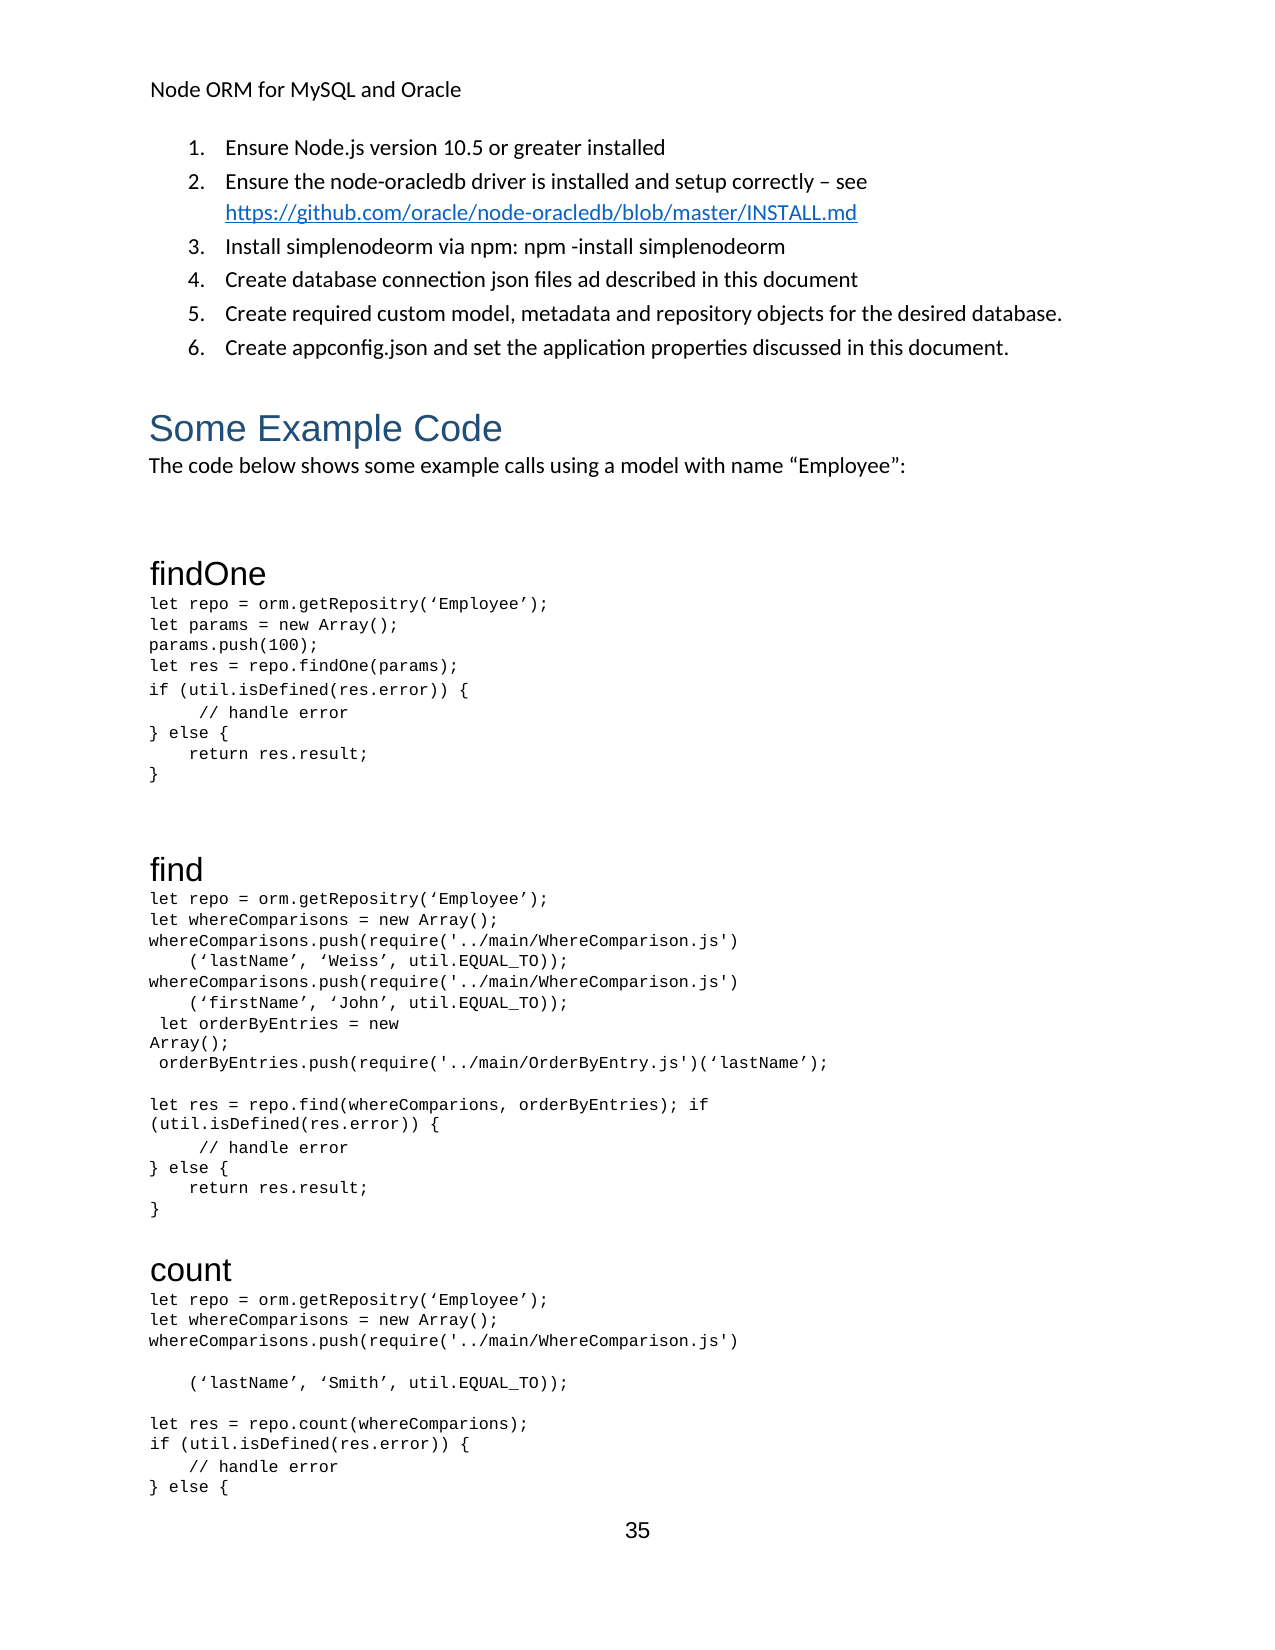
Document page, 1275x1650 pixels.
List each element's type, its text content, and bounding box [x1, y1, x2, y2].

text let res = repo.find(whereComparions, orderByEntries); if (util.isDefined(res.error)) { [148, 1096, 710, 1134]
list Create appconfig.json and set the application properties discussed in this document. [188, 333, 1132, 361]
text } [148, 766, 970, 784]
text } [150, 1200, 231, 1219]
text (‘firstName’, ‘John’, util.EQUAL_TO)); [148, 994, 1100, 1013]
text } else { [148, 1159, 405, 1178]
text orderByEntries.push(require('../main/OrderByEntry.js')(‘lastName’); [148, 1055, 844, 1074]
subtitle findOne [150, 554, 1143, 593]
text // handle error [148, 1139, 1143, 1158]
list Ensure Node.js version 10.5 or greater installed [188, 133, 1132, 161]
text let res = repo.findOne(params); [148, 657, 470, 676]
text let whereComparisons = new Array(); [148, 1312, 580, 1331]
subtitle find [150, 850, 1143, 888]
list Create database connection json files ad described in this document [188, 266, 1132, 293]
text let repo = orm.getRepositry(‘Employee’); [148, 595, 580, 614]
text if (util.isDefined(res.error)) { [148, 681, 470, 700]
text whereComparisons.push(require('../main/WhereComparison.js') [148, 1333, 1100, 1352]
text let repo = orm.getRepositry(‘Employee’); [148, 891, 580, 910]
text let repo = orm.getRepositry(‘Employee’); [148, 1291, 580, 1310]
text whereComparisons.push(require('../main/WhereComparison.js') [148, 932, 1100, 951]
list Install simplenodeorm via npm: npm -install simplenodeorm [188, 232, 1132, 260]
text } else { [148, 725, 405, 744]
subtitle count [150, 1250, 231, 1289]
text whereComparisons.push(require('../main/WhereComparison.js') [148, 974, 1100, 993]
text return res.result; [148, 745, 405, 764]
text The code below shows some example calls using a model with name “Employee”: [148, 451, 1142, 479]
text (‘lastName’, ‘Weiss’, util.EQUAL_TO)); [148, 953, 1100, 972]
list Create required custom model, metadata and repository objects for the desired database. [188, 299, 1132, 328]
text let params = new Array(); [148, 616, 580, 635]
text let whereComparisons = new Array(); [148, 912, 580, 930]
text (‘lastName’, ‘Smith’, util.EQUAL_TO)); [148, 1374, 1100, 1393]
text params.push(100); [148, 637, 580, 656]
text let orderByEntries = new Array(); [148, 1015, 480, 1054]
text return res.result; [148, 1180, 405, 1199]
text } else { [148, 1479, 405, 1498]
list Ensure the node-oracledb driver is installed and setup correctly – see https://github.com/oracle/node-oracledb/blob/master/INSTALL.md [188, 167, 1132, 226]
text let res = repo.count(whereComparions); if (util.isDefined(res.error)) { [148, 1416, 530, 1454]
subtitle Some Example Code [148, 407, 1143, 450]
text // handle error [148, 1459, 1143, 1478]
text // handle error [148, 704, 1143, 723]
